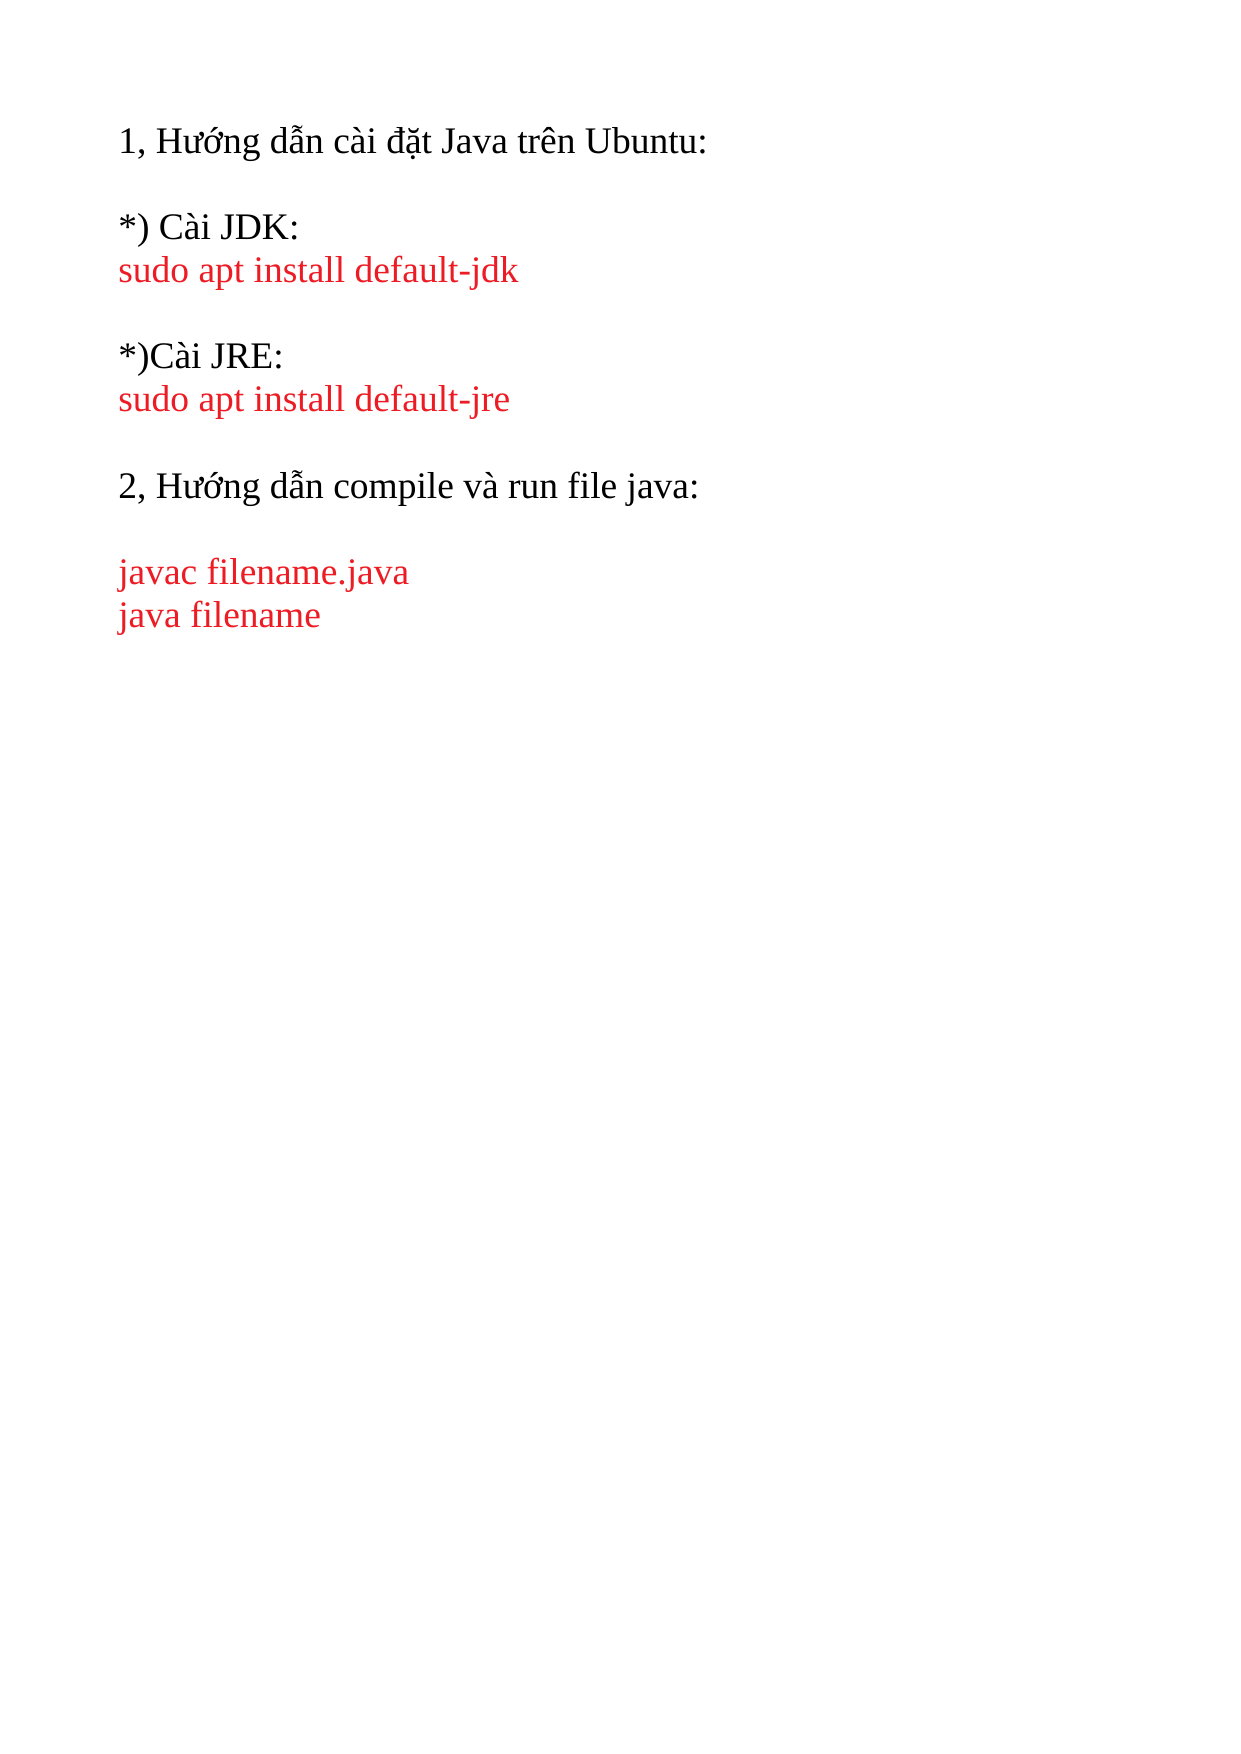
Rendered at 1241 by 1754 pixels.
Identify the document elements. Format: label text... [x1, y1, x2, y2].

text java filename [118, 592, 1122, 636]
text sudo apt install default-jre [118, 377, 1122, 420]
text javac filename.java [118, 549, 1122, 592]
text 1, Hướng dẫn cài đặt Java trên Ubuntu: [118, 118, 1122, 161]
text sudo apt install default-jdk [118, 247, 1122, 291]
text *) Cài JDK: [118, 204, 1122, 247]
text 2, Hướng dẫn compile và run file java: [118, 463, 1122, 506]
text *)Cài JRE: [118, 334, 1122, 377]
